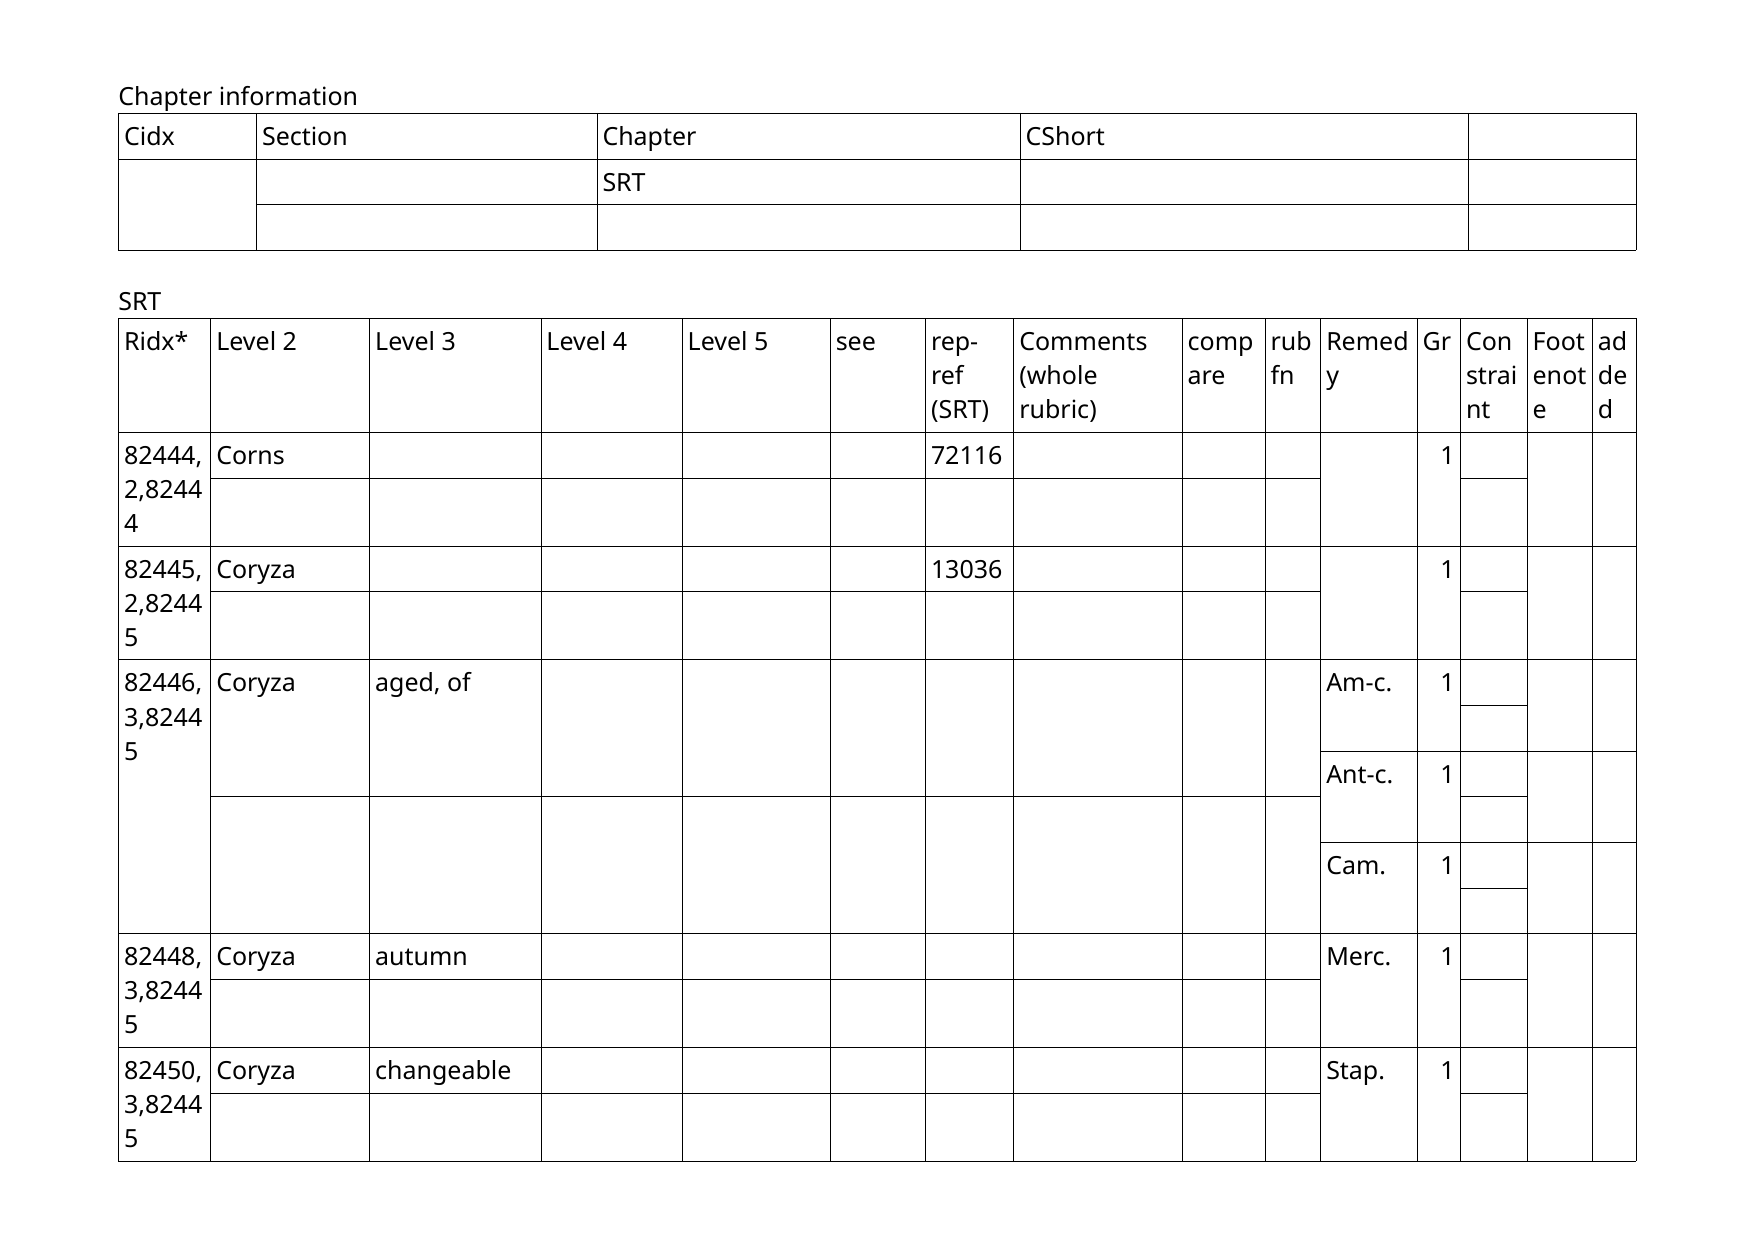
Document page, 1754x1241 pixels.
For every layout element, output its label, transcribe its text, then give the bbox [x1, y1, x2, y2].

table_cell SRT [598, 160, 1020, 204]
table_cell [831, 592, 925, 659]
table_cell 72116 [926, 433, 1013, 477]
table_cell [370, 980, 541, 1047]
table_cell [1266, 433, 1320, 477]
table_cell 13036 [926, 547, 1013, 591]
table_cell [370, 479, 541, 546]
table_cell [1461, 1048, 1527, 1092]
table_cell [1183, 980, 1265, 1047]
table_cell [926, 797, 1013, 933]
table_cell [1266, 934, 1320, 979]
table_cell [1528, 1048, 1592, 1161]
table_cell [1528, 660, 1592, 751]
table_cell 82445,2,82445 [119, 547, 210, 659]
table_cell [211, 797, 369, 933]
table_cell [1461, 889, 1527, 933]
table_cell [211, 479, 369, 546]
table_header CShort [1021, 114, 1468, 158]
table_cell [926, 980, 1013, 1047]
table_cell [1461, 843, 1527, 887]
table_header Constraint [1461, 319, 1527, 432]
table_cell [1183, 797, 1265, 933]
table_cell [683, 980, 830, 1047]
table_cell [1266, 1048, 1320, 1092]
table_cell [1461, 980, 1527, 1047]
table_cell [211, 980, 369, 1047]
table_cell [1461, 433, 1527, 477]
table_cell [542, 797, 682, 933]
table_cell [1014, 1048, 1182, 1092]
table_cell [1469, 205, 1636, 250]
table_cell Coryza [211, 660, 369, 796]
table_header [1469, 114, 1636, 158]
table_cell [1183, 479, 1265, 546]
table_cell 1 [1418, 934, 1460, 1047]
table_cell [1461, 547, 1527, 591]
table_cell Stap. [1321, 1048, 1417, 1161]
table_cell [831, 980, 925, 1047]
table_cell [1014, 660, 1182, 796]
table_cell [1266, 797, 1320, 933]
table_header Level 4 [542, 319, 682, 432]
table_cell [926, 1094, 1013, 1161]
table_cell [1528, 433, 1592, 546]
table_cell [257, 205, 597, 250]
table_cell Am-c. [1321, 660, 1417, 751]
text SRT [118, 284, 1636, 318]
table_cell [926, 592, 1013, 659]
table_cell [683, 1094, 830, 1161]
table_cell 82446,3,82445 [119, 660, 210, 933]
table_header Footenote [1528, 319, 1592, 432]
table_cell [542, 433, 682, 477]
table_cell [831, 934, 925, 979]
table_cell [1014, 479, 1182, 546]
table_cell [683, 479, 830, 546]
table_header Level 5 [683, 319, 830, 432]
table_header rub fn [1266, 319, 1320, 432]
table_cell [1183, 660, 1265, 796]
table_cell 1 [1418, 433, 1460, 546]
table_cell Coryza [211, 934, 369, 979]
table_cell [1183, 934, 1265, 979]
table_cell [1266, 592, 1320, 659]
table_cell [683, 934, 830, 979]
table_cell [1593, 843, 1636, 933]
table_cell [831, 1048, 925, 1092]
table_cell [683, 547, 830, 591]
table_cell 1 [1418, 660, 1460, 751]
table_header Remedy [1321, 319, 1417, 432]
table_header Level 3 [370, 319, 541, 432]
table_cell [542, 660, 682, 796]
table_cell [926, 1048, 1013, 1092]
table_cell 82444,2,82444 [119, 433, 210, 546]
table_header Chapter [598, 114, 1020, 158]
table_cell [831, 1094, 925, 1161]
table_cell [211, 1094, 369, 1161]
table_cell [1266, 980, 1320, 1047]
table_cell [683, 660, 830, 796]
table_cell 1 [1418, 1048, 1460, 1161]
table_cell 82448,3,82445 [119, 934, 210, 1047]
table_cell Corns [211, 433, 369, 477]
table_cell [257, 160, 597, 204]
table_cell [1461, 660, 1527, 705]
table_header Ridx* [119, 319, 210, 432]
table_cell [1014, 433, 1182, 477]
table_header Comments (whole rubric) [1014, 319, 1182, 432]
table_cell [831, 433, 925, 477]
table_cell Merc. [1321, 934, 1417, 1047]
table_cell [1014, 547, 1182, 591]
table_cell Ant-c. [1321, 752, 1417, 842]
table_cell [1014, 797, 1182, 933]
table_header rep-ref (SRT) [926, 319, 1013, 432]
table_cell [1461, 479, 1527, 546]
table_cell [1461, 592, 1527, 659]
table_header added [1593, 319, 1636, 432]
table_cell [542, 592, 682, 659]
table_header Gr [1418, 319, 1460, 432]
table_cell [370, 592, 541, 659]
table_cell [1321, 433, 1417, 546]
table_cell [831, 797, 925, 933]
table_cell [831, 660, 925, 796]
table_cell [1021, 205, 1468, 250]
table_cell [370, 547, 541, 591]
table_header see [831, 319, 925, 432]
table_cell [926, 934, 1013, 979]
table_cell [1266, 1094, 1320, 1161]
table_header compare [1183, 319, 1265, 432]
table_header Cidx [119, 114, 256, 158]
table_cell [1593, 660, 1636, 751]
table_cell [370, 1094, 541, 1161]
table_cell [1266, 547, 1320, 591]
table_cell 1 [1418, 752, 1460, 842]
table_cell [1461, 934, 1527, 979]
table_cell [1528, 934, 1592, 1047]
table_cell [1021, 160, 1468, 204]
table_cell [1183, 592, 1265, 659]
table_cell [542, 934, 682, 979]
table_cell [926, 479, 1013, 546]
table_header Level 2 [211, 319, 369, 432]
table_cell [1183, 1094, 1265, 1161]
table_cell Cam. [1321, 843, 1417, 933]
table_cell [831, 547, 925, 591]
text Chapter information [118, 79, 1636, 113]
table_cell [542, 547, 682, 591]
table_cell autumn [370, 934, 541, 979]
table_cell [1321, 547, 1417, 659]
table_cell [542, 1048, 682, 1092]
table_cell changeable [370, 1048, 541, 1092]
table_cell [211, 592, 369, 659]
table_cell Coryza [211, 1048, 369, 1092]
table_cell [1528, 843, 1592, 933]
table_cell [1014, 934, 1182, 979]
table_cell [1014, 980, 1182, 1047]
table_cell [542, 1094, 682, 1161]
table_cell Coryza [211, 547, 369, 591]
table_cell [1183, 433, 1265, 477]
table_cell 82450,3,82445 [119, 1048, 210, 1161]
table_cell [542, 980, 682, 1047]
table_cell [1593, 934, 1636, 1047]
table_cell [1461, 752, 1527, 796]
table_cell [1528, 752, 1592, 842]
table_cell [683, 797, 830, 933]
table_cell [1183, 1048, 1265, 1092]
table_cell [1461, 1094, 1527, 1161]
table_cell [1528, 547, 1592, 659]
table_cell [683, 592, 830, 659]
table_cell [1593, 752, 1636, 842]
table_cell [542, 479, 682, 546]
table_cell aged, of [370, 660, 541, 796]
table_cell [370, 433, 541, 477]
table_cell [1183, 547, 1265, 591]
table_cell 1 [1418, 843, 1460, 933]
table_cell [1593, 433, 1636, 546]
table_cell [1014, 592, 1182, 659]
table_cell [1461, 797, 1527, 842]
table_cell [1266, 479, 1320, 546]
table_cell [119, 160, 256, 250]
table_cell [926, 660, 1013, 796]
table_cell 1 [1418, 547, 1460, 659]
table_cell [1266, 660, 1320, 796]
table_cell [598, 205, 1020, 250]
table_cell [1461, 706, 1527, 751]
table_cell [683, 433, 830, 477]
table_cell [370, 797, 541, 933]
table_header Section [257, 114, 597, 158]
table_cell [1014, 1094, 1182, 1161]
table_cell [1469, 160, 1636, 204]
table_cell [1593, 1048, 1636, 1161]
table_cell [831, 479, 925, 546]
table_cell [683, 1048, 830, 1092]
table_cell [1593, 547, 1636, 659]
